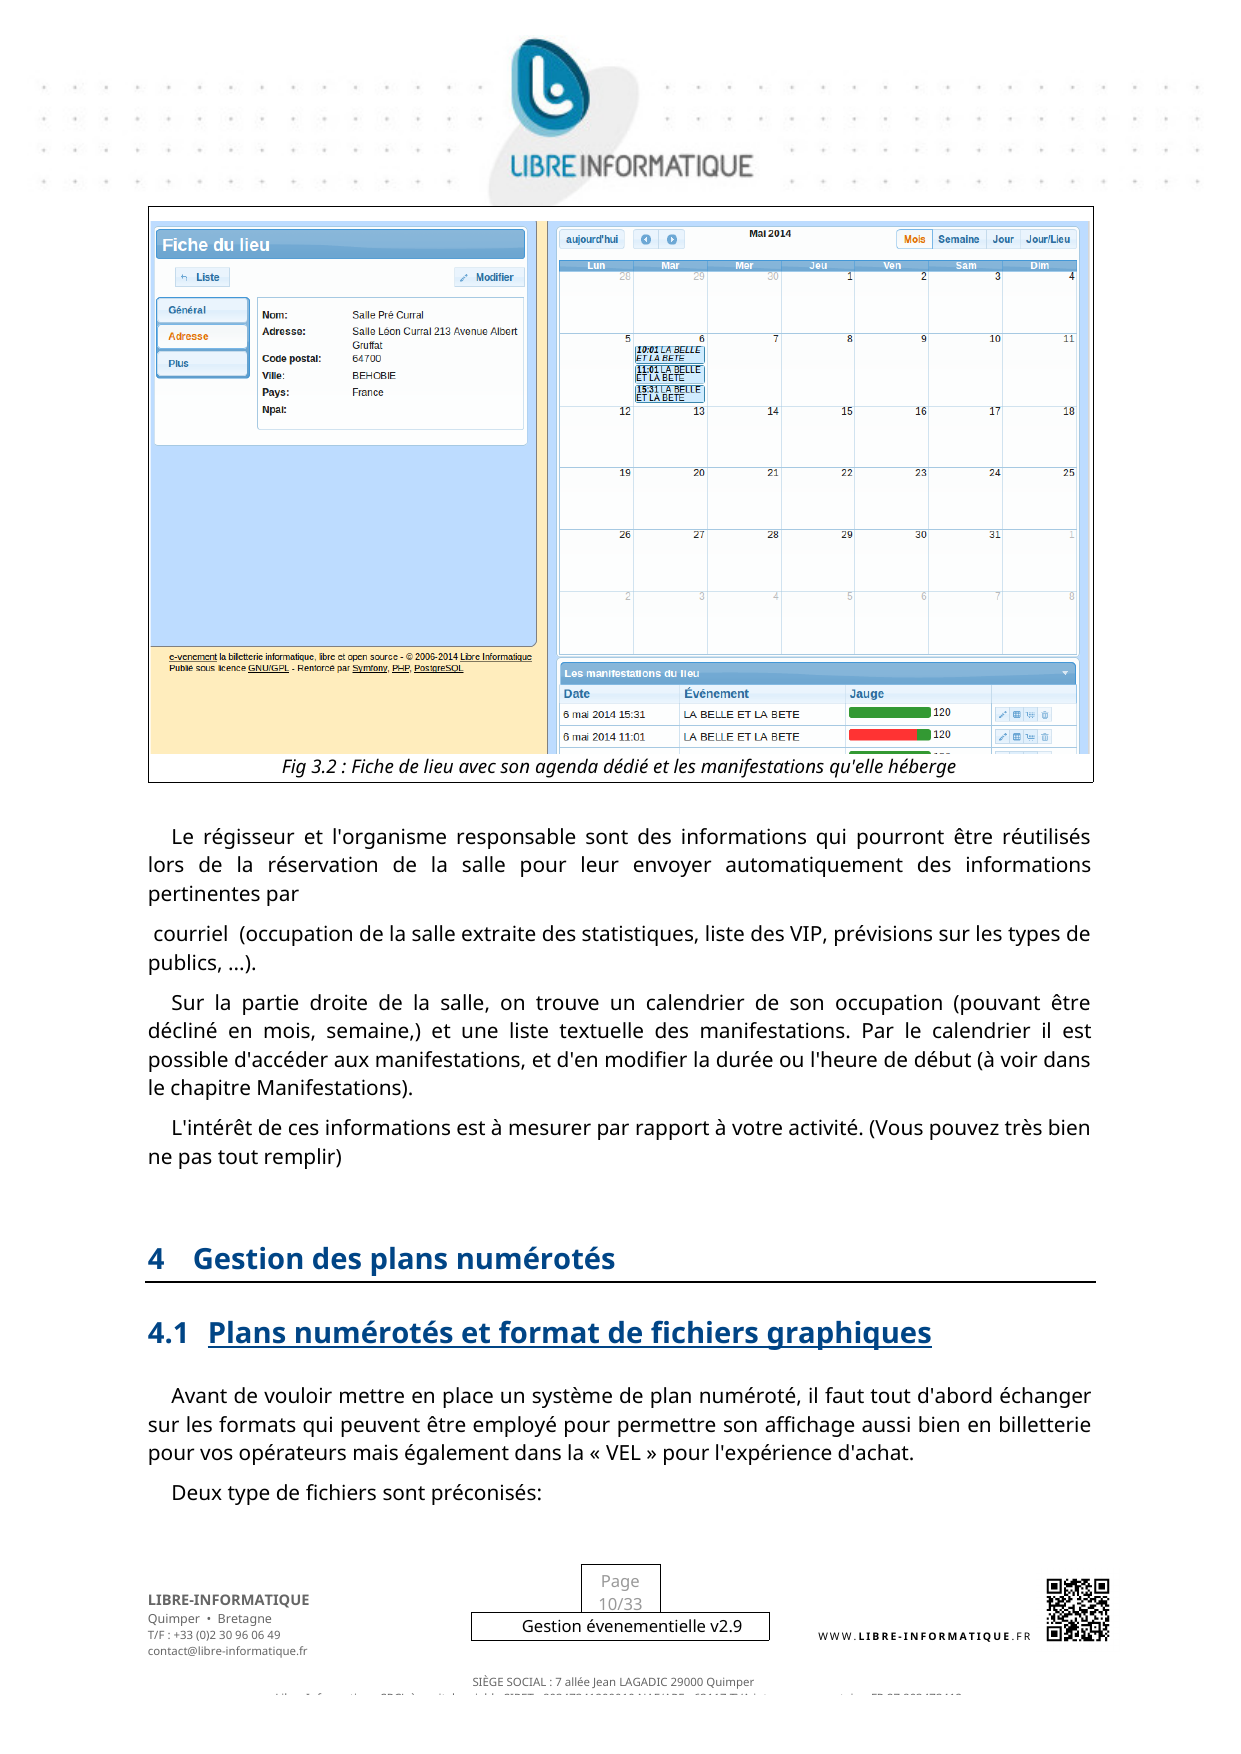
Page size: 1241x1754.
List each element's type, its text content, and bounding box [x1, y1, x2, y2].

text Le régisseur et l'organisme responsable sont des informations qui pourront être réutilisés lors de la réservation de la salle pour leur envoyer automatiquement des informations pertinentes par [148, 822, 1093, 907]
text L'intérêt de ces informations est à mesurer par rapport à votre activité. (Vous pouvez très bien ne pas tout remplir) [148, 1113, 1093, 1170]
picture [150, 221, 1090, 754]
subtitle Gestion des plans numérotés [145, 1235, 1096, 1281]
text Fig 3.2 : Fiche de lieu avec son agenda dédié et les manifestations qu'elle héberge [151, 754, 1089, 779]
subtitle Plans numérotés et format de fichiers graphiques [148, 1312, 1093, 1352]
picture [27, 35, 1213, 220]
text courriel (occupation de la salle extraite des statistiques, liste des VIP, prévisions sur les types de publics, ...). [148, 919, 1093, 976]
text Deux type de fichiers sont préconisés: [148, 1478, 1093, 1507]
text Sur la partie droite de la salle, on trouve un calendrier de son occupation (pouvant être décliné en mois, semaine,) et une liste textuelle des manifestations. Par le calendrier il est possible d'accéder aux manifestations, et d'en modifier la durée ou l'heure de début (à voir dans le chapitre Manifestations). [148, 988, 1093, 1102]
text Avant de vouloir mettre en place un système de plan numéroté, il faut tout d'abord échanger sur les formats qui peuvent être employé pour permettre son affichage aussi bien en billetterie pour vos opérateurs mais également dans la « VEL » pour l'expérience d'achat. [148, 1381, 1093, 1467]
picture [1036, 1568, 1120, 1652]
